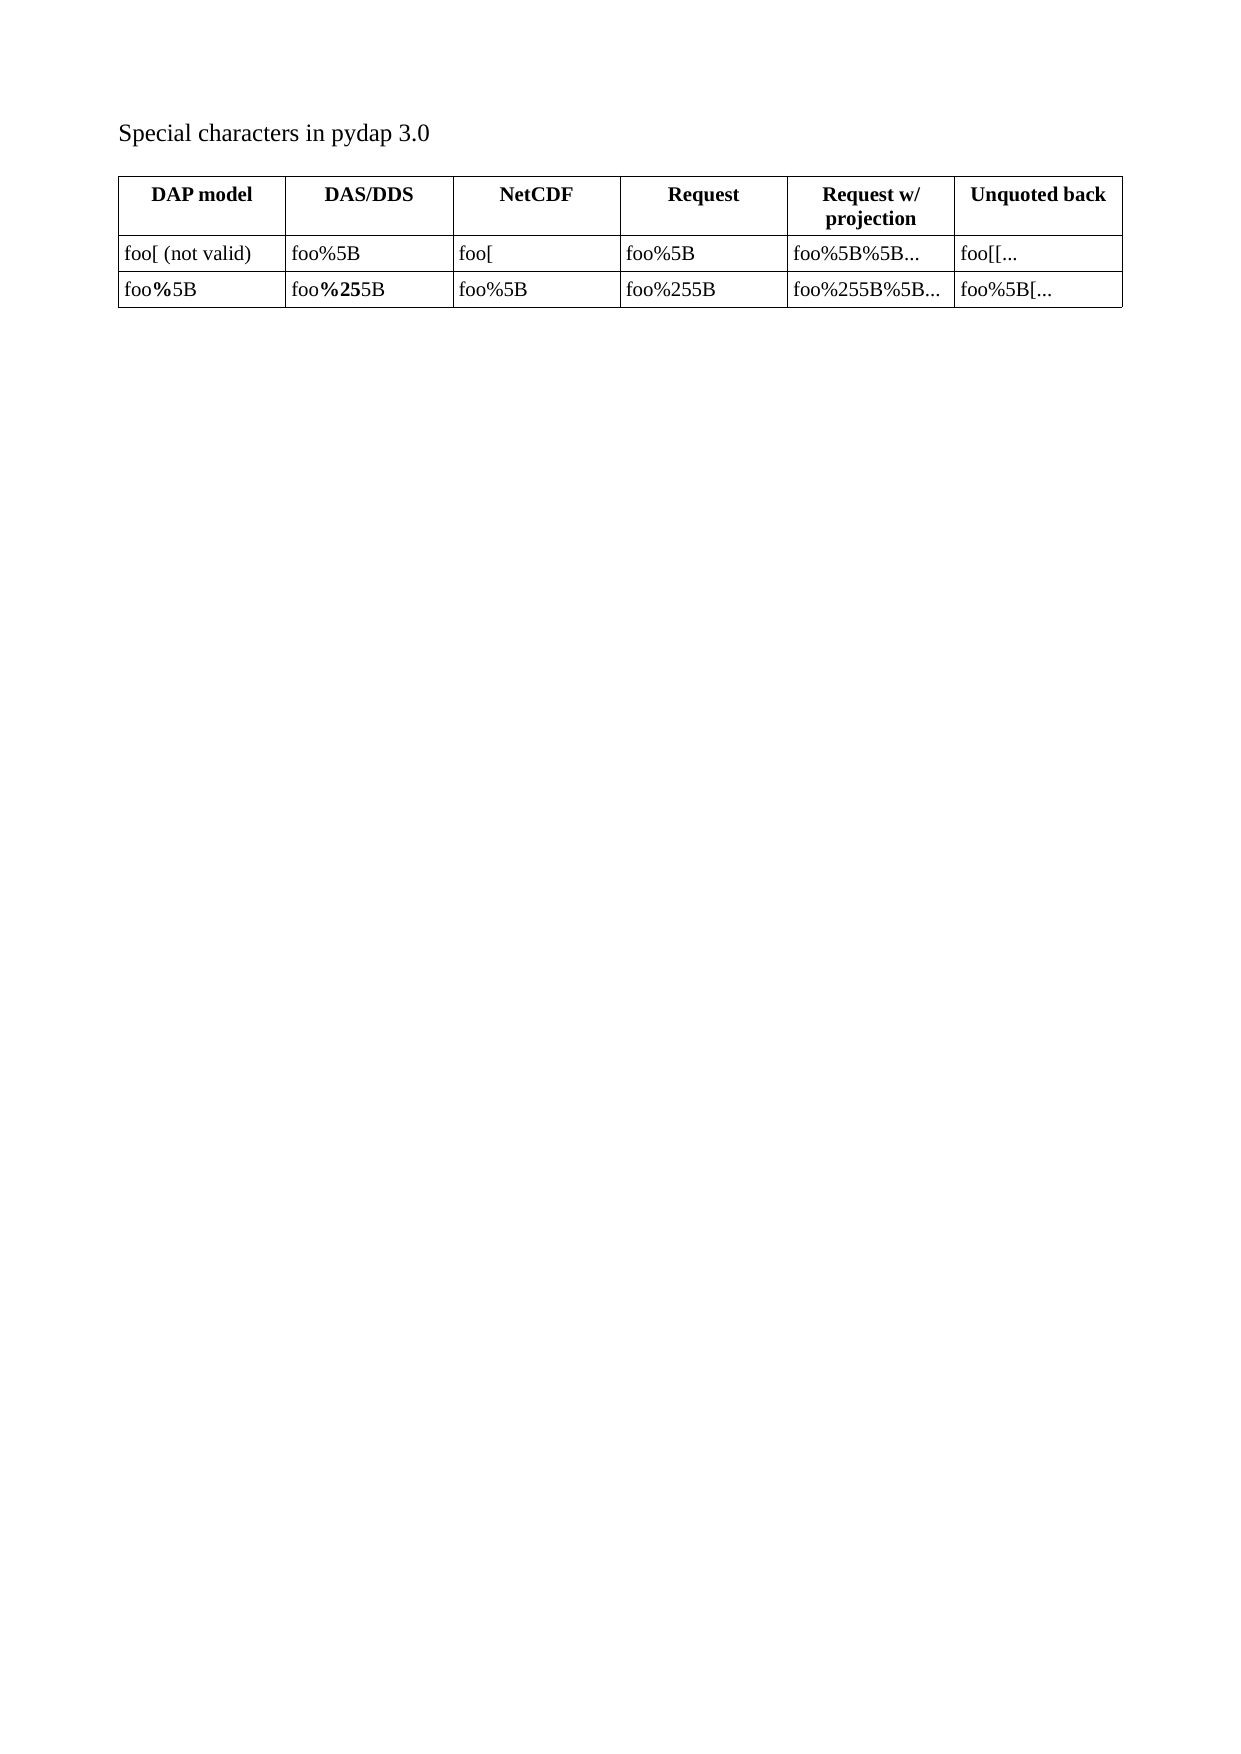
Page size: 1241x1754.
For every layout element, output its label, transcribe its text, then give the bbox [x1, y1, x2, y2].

table_cell foo%5B [621, 236, 787, 271]
table_cell foo%5B%5B... [788, 236, 954, 271]
table_cell foo%5B [454, 272, 620, 307]
table_header DAP model [119, 177, 285, 235]
table_cell foo%5B [286, 236, 453, 271]
table_header Unquoted back [955, 177, 1122, 235]
table_header DAS/DDS [286, 177, 453, 235]
table_cell foo%255B [621, 272, 787, 307]
table_cell foo%255B [286, 272, 453, 307]
table_cell foo%255B%5B... [788, 272, 954, 307]
table_cell foo[ [454, 236, 620, 271]
table_header Request w/ projection [788, 177, 954, 235]
table_header Request [621, 177, 787, 235]
table_header NetCDF [454, 177, 620, 235]
text Special characters in pydap 3.0 [118, 118, 1122, 147]
table_cell foo[ (not valid) [119, 236, 285, 271]
table_cell foo%5B [119, 272, 285, 307]
table_cell foo[[... [955, 236, 1122, 271]
table_cell foo%5B[... [955, 272, 1122, 307]
